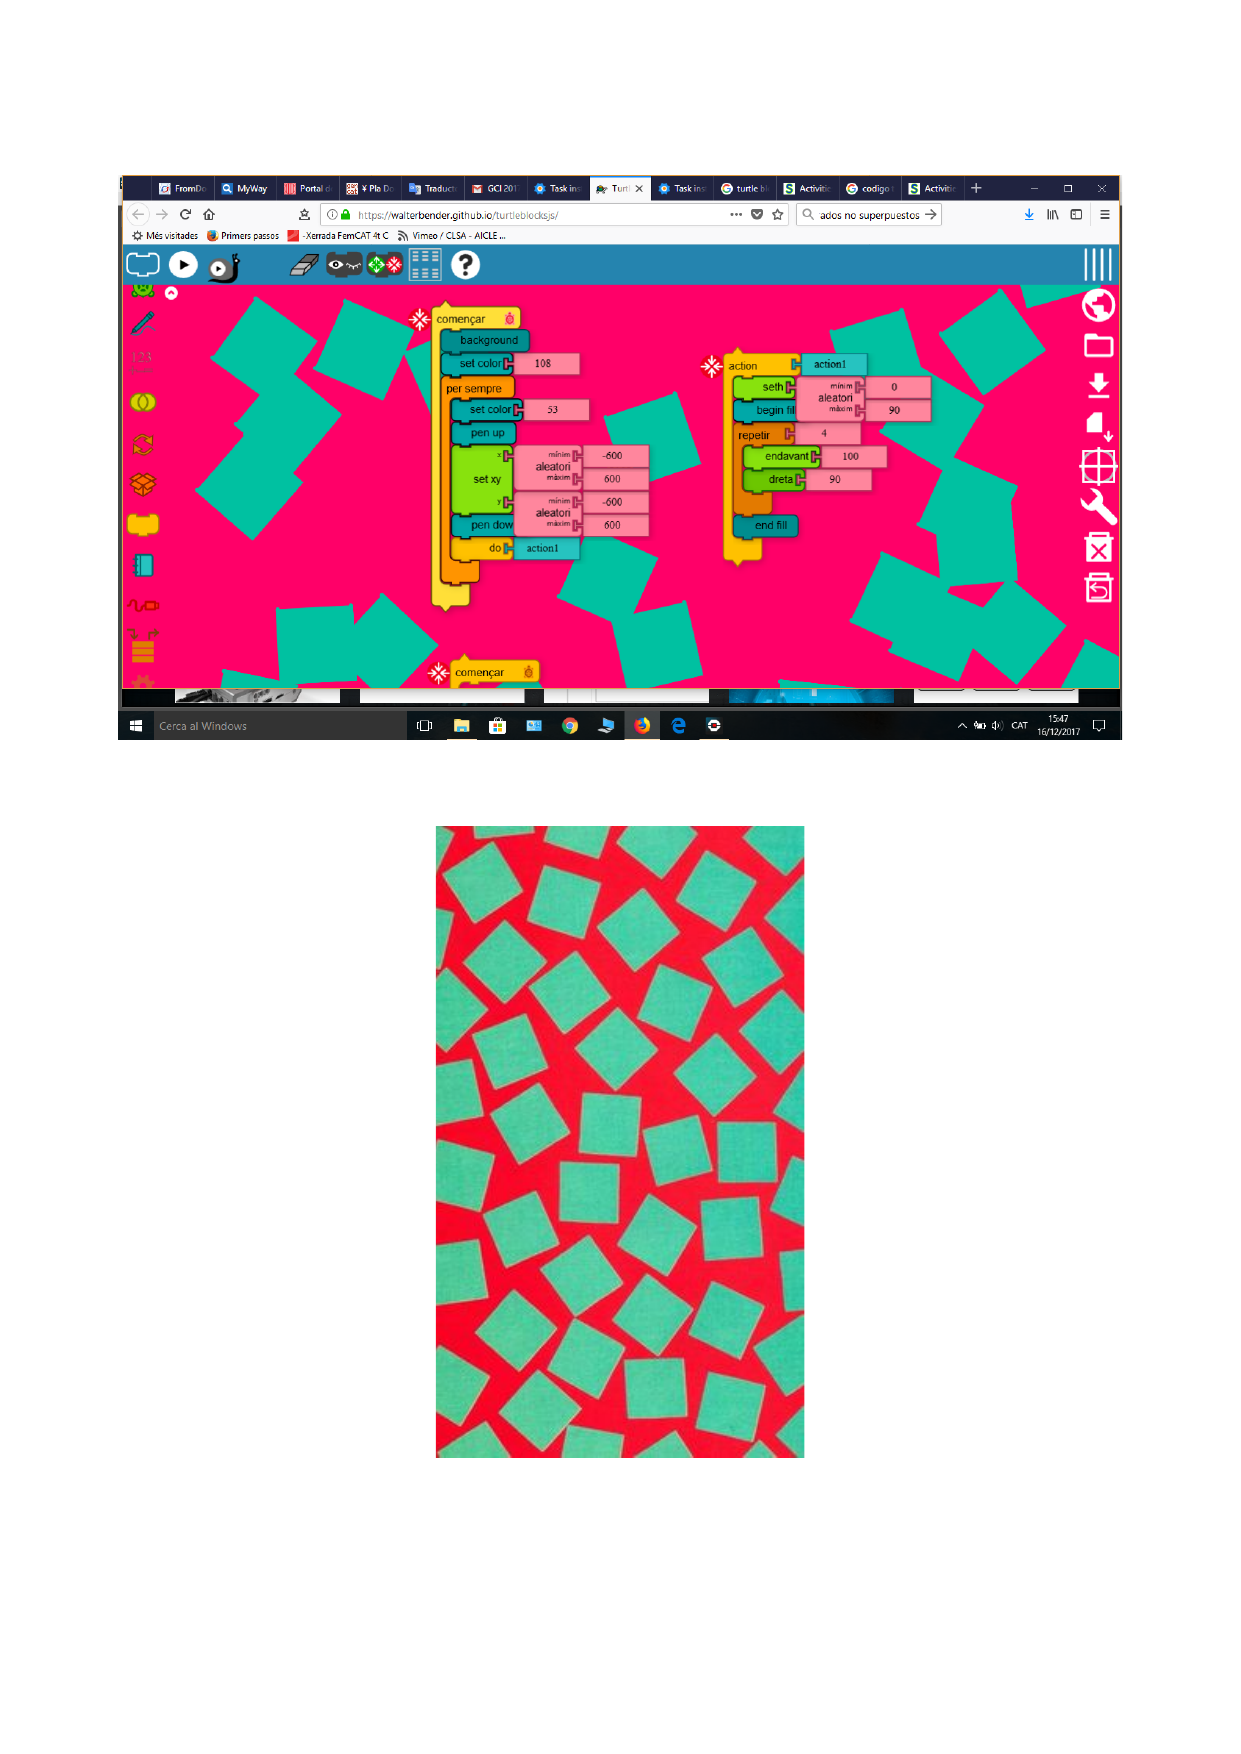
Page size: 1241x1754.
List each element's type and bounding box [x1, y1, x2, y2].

picture [118, 175, 1123, 740]
picture [435, 826, 805, 1458]
